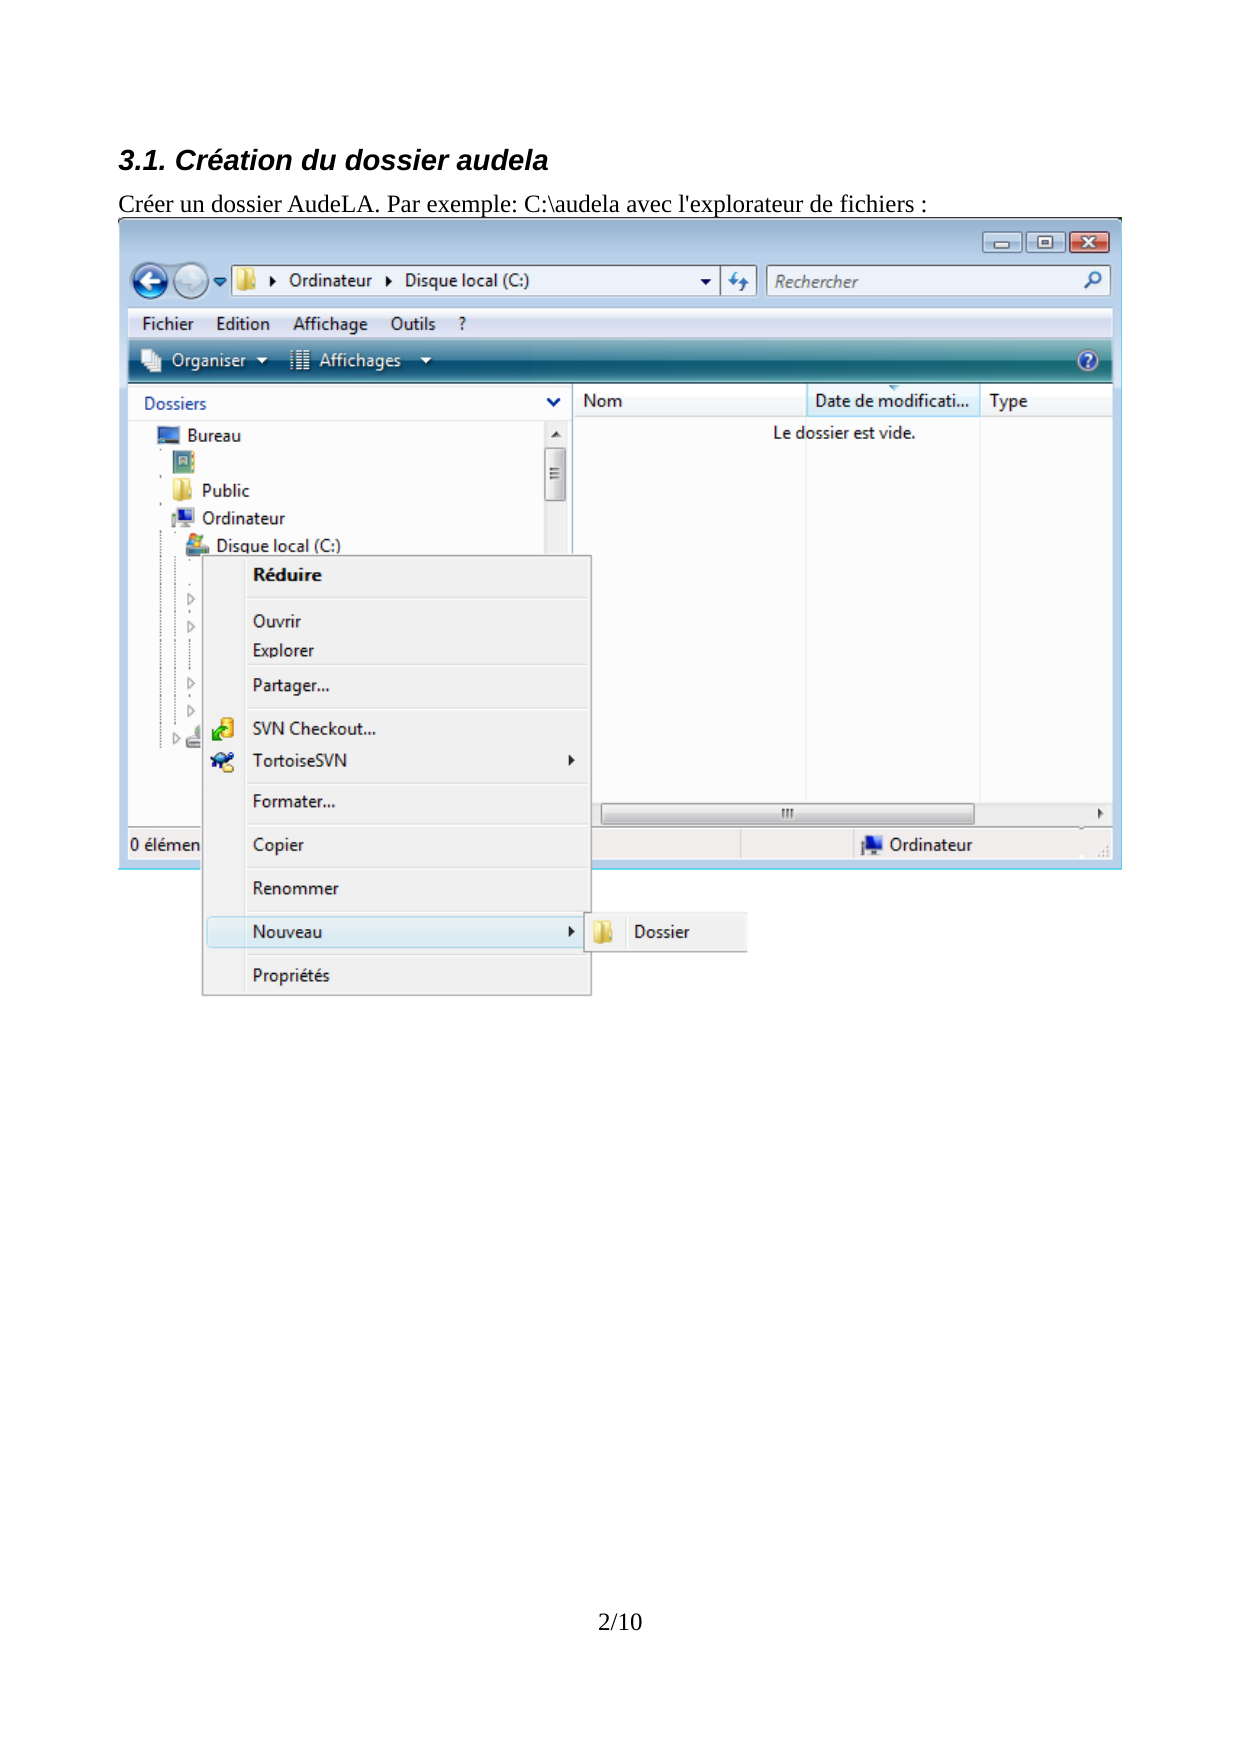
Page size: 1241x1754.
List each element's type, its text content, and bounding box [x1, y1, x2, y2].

text Créer un dossier AudeLA. Par exemple: C:\audela avec l'explorateur de fichiers : [118, 189, 1122, 217]
subtitle 3.1. Création du dossier audela [118, 143, 1122, 177]
